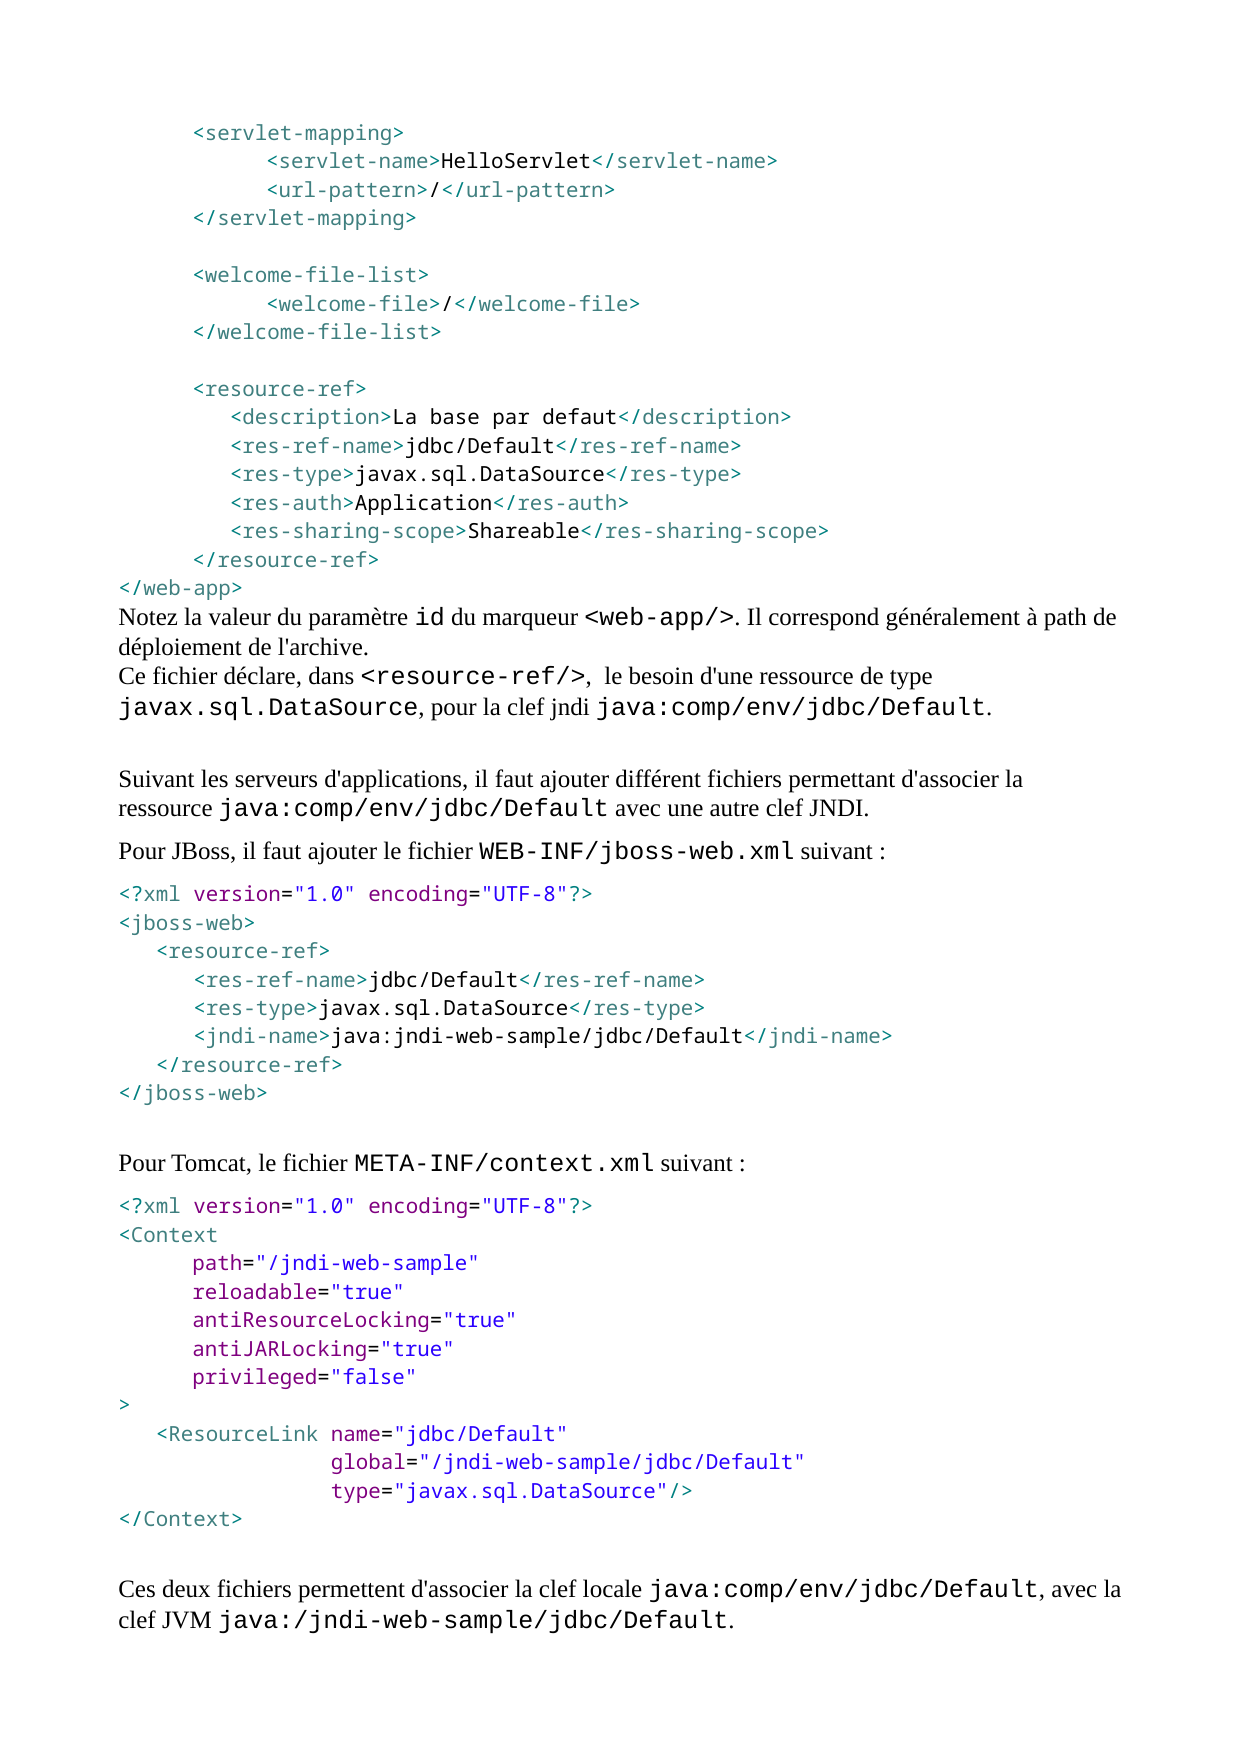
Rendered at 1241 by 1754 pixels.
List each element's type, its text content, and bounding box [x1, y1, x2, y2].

text <welcome-file>/</welcome-file> [118, 289, 1122, 317]
text <?xml version="1.0" encoding="UTF-8"?> [118, 879, 1122, 908]
text <res-ref-name>jdbc/Default</res-ref-name> [118, 965, 1122, 993]
text Ce fichier déclare, dans <resource-ref/>, le besoin d'une ressource de type javax.sql.DataSource, pour la clef jndi java:comp/env/jdbc/Default. [118, 661, 1122, 723]
text <res-type>javax.sql.DataSource</res-type> [118, 993, 1122, 1022]
text Pour JBoss, il faut ajouter le fichier WEB-INF/jboss-web.xml suivant : [118, 836, 1122, 867]
text <res-ref-name>jdbc/Default</res-ref-name> [118, 431, 1122, 459]
text <res-sharing-scope>Shareable</res-sharing-scope> [118, 516, 1122, 545]
text path="/jndi-web-sample" [118, 1248, 1122, 1277]
text > [118, 1391, 1122, 1419]
text <Context [118, 1220, 1122, 1248]
text antiResourceLocking="true" [118, 1305, 1122, 1334]
text <servlet-name>HelloServlet</servlet-name> [118, 147, 1122, 175]
text <jboss-web> [118, 908, 1122, 936]
text </jboss-web> [118, 1078, 1122, 1107]
text privileged="false" [118, 1362, 1122, 1391]
text <url-pattern>/</url-pattern> [118, 175, 1122, 203]
text <res-auth>Application</res-auth> [118, 488, 1122, 516]
text </web-app> [118, 573, 1122, 602]
text Pour Tomcat, le fichier META-INF/context.xml suivant : [118, 1148, 1122, 1179]
text </resource-ref> [118, 1050, 1122, 1078]
text </welcome-file-list> [118, 317, 1122, 346]
text </resource-ref> [118, 545, 1122, 573]
text type="javax.sql.DataSource"/> [118, 1476, 1122, 1504]
text <res-type>javax.sql.DataSource</res-type> [118, 459, 1122, 488]
text </servlet-mapping> [118, 203, 1122, 232]
text <resource-ref> [118, 374, 1122, 402]
text <?xml version="1.0" encoding="UTF-8"?> [118, 1192, 1122, 1220]
text </Context> [118, 1504, 1122, 1533]
text Notez la valeur du paramètre id du marqueur <web-app/>. Il correspond généralement à path de déploiement de l'archive. [118, 602, 1122, 661]
text antiJARLocking="true" [118, 1334, 1122, 1362]
text <resource-ref> [118, 936, 1122, 965]
text Ces deux fichiers permettent d'associer la clef locale java:comp/env/jdbc/Default, avec la clef JVM java:/jndi-web-sample/jdbc/Default. [118, 1574, 1122, 1636]
text <ResourceLink name="jdbc/Default" global="/jndi-web-sample/jdbc/Default" [118, 1419, 1122, 1476]
text <servlet-mapping> [118, 118, 1122, 147]
text reloadable="true" [118, 1277, 1122, 1305]
text Suivant les serveurs d'applications, il faut ajouter différent fichiers permettant d'associer la ressource java:comp/env/jdbc/Default avec une autre clef JNDI. [118, 764, 1122, 824]
text <jndi-name>java:jndi-web-sample/jdbc/Default</jndi-name> [118, 1022, 1122, 1050]
text <description>La base par defaut</description> [118, 402, 1122, 431]
text <welcome-file-list> [118, 260, 1122, 289]
